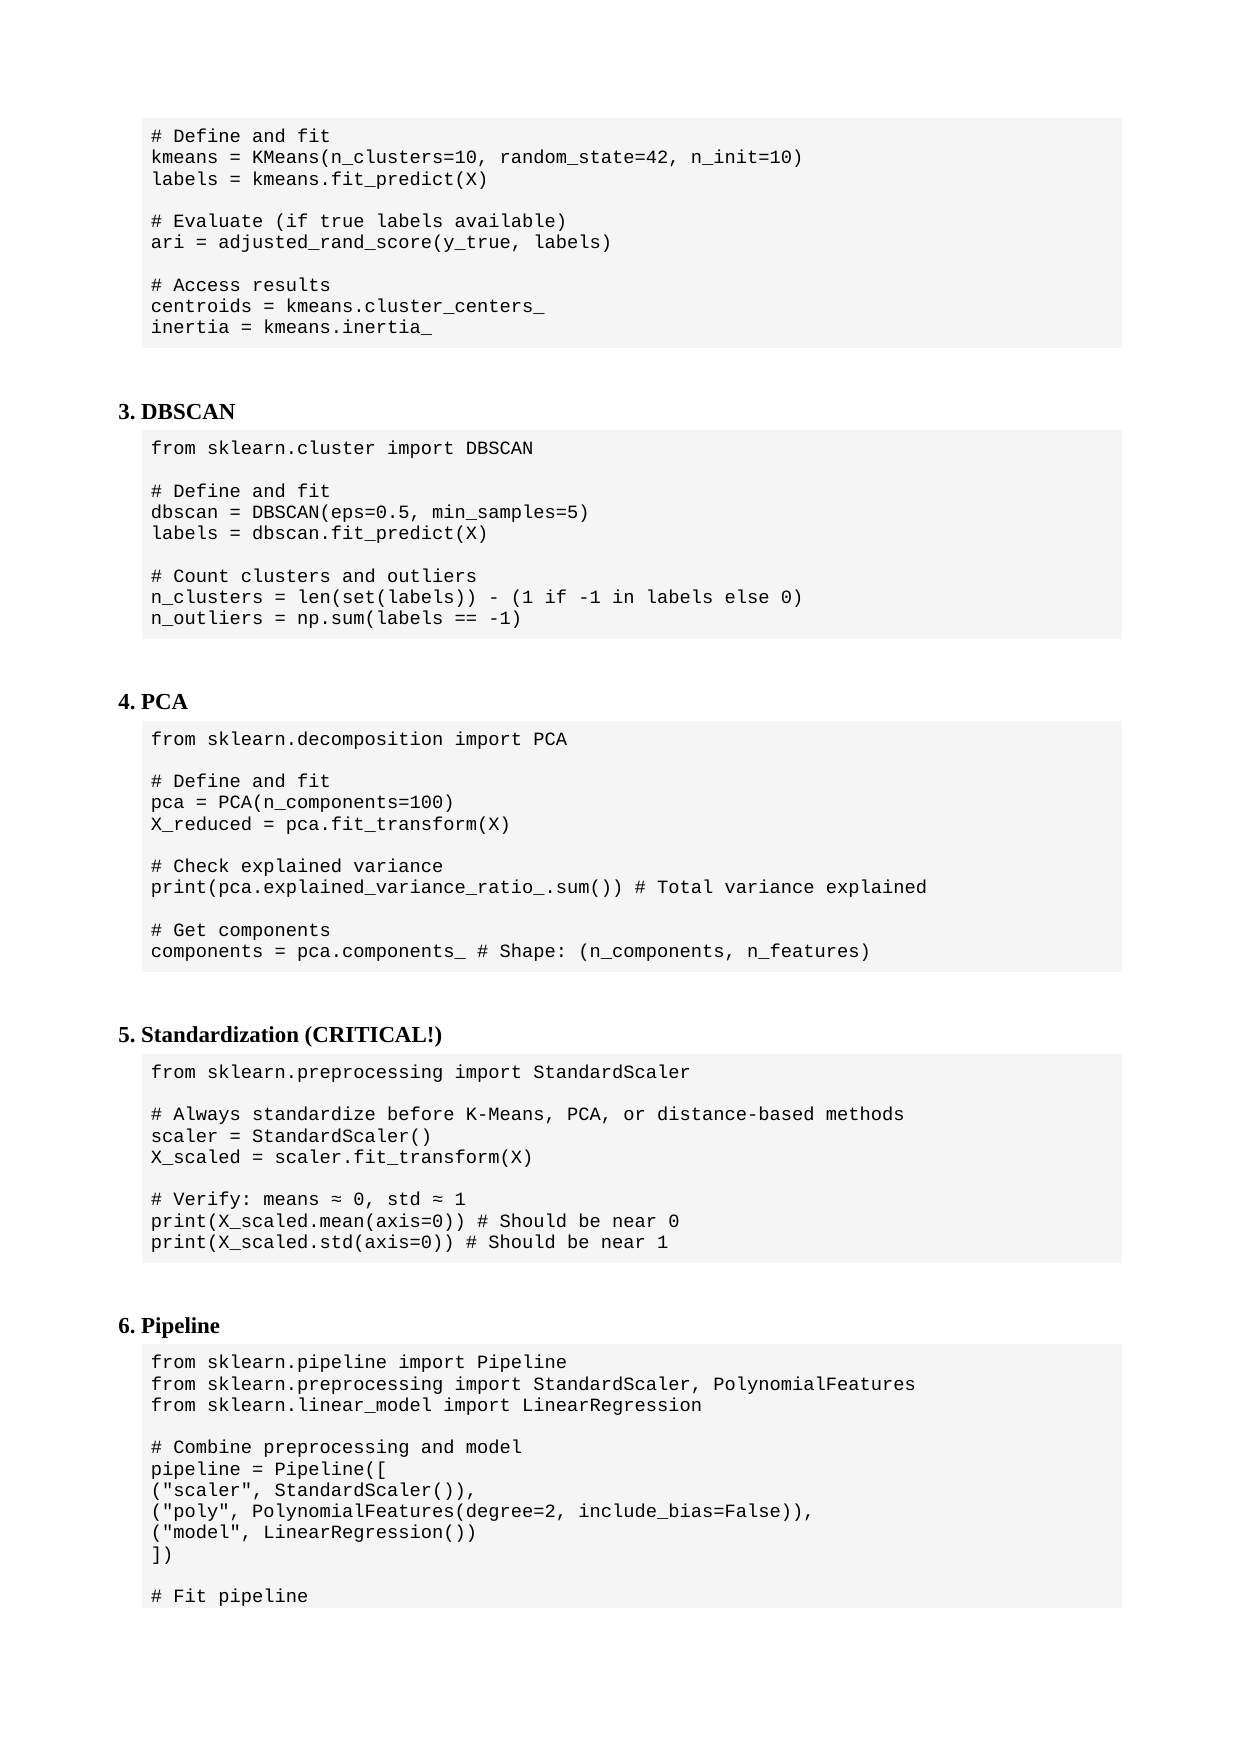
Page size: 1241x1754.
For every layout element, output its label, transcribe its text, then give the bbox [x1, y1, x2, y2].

text # Check explained variance [142, 857, 1122, 878]
text centroids = kmeans.cluster_centers_ [142, 297, 1122, 318]
text ]) [142, 1544, 1122, 1566]
text # Combine preprocessing and model [142, 1438, 1122, 1459]
subtitle 6. Pipeline [118, 1312, 1122, 1338]
text from sklearn.cluster import DBSCAN [142, 430, 1122, 460]
text components = pca.components_ # Shape: (n_components, n_features) [142, 942, 1122, 972]
text ari = adjusted_rand_score(y_true, labels) [142, 233, 1122, 254]
text ("poly", PolynomialFeatures(degree=2, include_bias=False)), [142, 1502, 1122, 1523]
text X_reduced = pca.fit_transform(X) [142, 814, 1122, 836]
text n_outliers = np.sum(labels == -1) [142, 609, 1122, 639]
text kmeans = KMeans(n_clusters=10, random_state=42, n_init=10) [142, 148, 1122, 169]
text # Evaluate (if true labels available) [142, 212, 1122, 233]
text pca = PCA(n_components=100) [142, 793, 1122, 814]
text print(X_scaled.std(axis=0)) # Should be near 1 [142, 1233, 1122, 1263]
text # Fit pipeline [142, 1587, 1122, 1608]
text from sklearn.linear_model import LinearRegression [142, 1396, 1122, 1417]
text from sklearn.preprocessing import StandardScaler, PolynomialFeatures [142, 1374, 1122, 1396]
subtitle 4. PCA [118, 688, 1122, 715]
text # Define and fit [142, 481, 1122, 503]
text from sklearn.preprocessing import StandardScaler [142, 1054, 1122, 1084]
text # Verify: means ≈ 0, std ≈ 1 [142, 1190, 1122, 1211]
text inertia = kmeans.inertia_ [142, 318, 1122, 348]
text # Count clusters and outliers [142, 566, 1122, 588]
text n_clusters = len(set(labels)) - (1 if -1 in labels else 0) [142, 588, 1122, 609]
text labels = dbscan.fit_predict(X) [142, 524, 1122, 545]
text scaler = StandardScaler() [142, 1126, 1122, 1148]
subtitle 5. Standardization (CRITICAL!) [118, 1021, 1122, 1048]
text # Define and fit [142, 772, 1122, 793]
text dbscan = DBSCAN(eps=0.5, min_samples=5) [142, 503, 1122, 524]
text X_scaled = scaler.fit_transform(X) [142, 1148, 1122, 1169]
text pipeline = Pipeline([ [142, 1459, 1122, 1481]
text # Always standardize before K-Means, PCA, or distance-based methods [142, 1105, 1122, 1126]
text from sklearn.pipeline import Pipeline [142, 1344, 1122, 1374]
text print(X_scaled.mean(axis=0)) # Should be near 0 [142, 1211, 1122, 1233]
text # Access results [142, 276, 1122, 297]
text from sklearn.decomposition import PCA [142, 721, 1122, 751]
subtitle 3. DBSCAN [118, 398, 1122, 424]
text labels = kmeans.fit_predict(X) [142, 169, 1122, 191]
text # Get components [142, 921, 1122, 942]
text ("scaler", StandardScaler()), [142, 1481, 1122, 1502]
text print(pca.explained_variance_ratio_.sum()) # Total variance explained [142, 878, 1122, 899]
text ("model", LinearRegression()) [142, 1523, 1122, 1544]
text # Define and fit [142, 118, 1122, 148]
